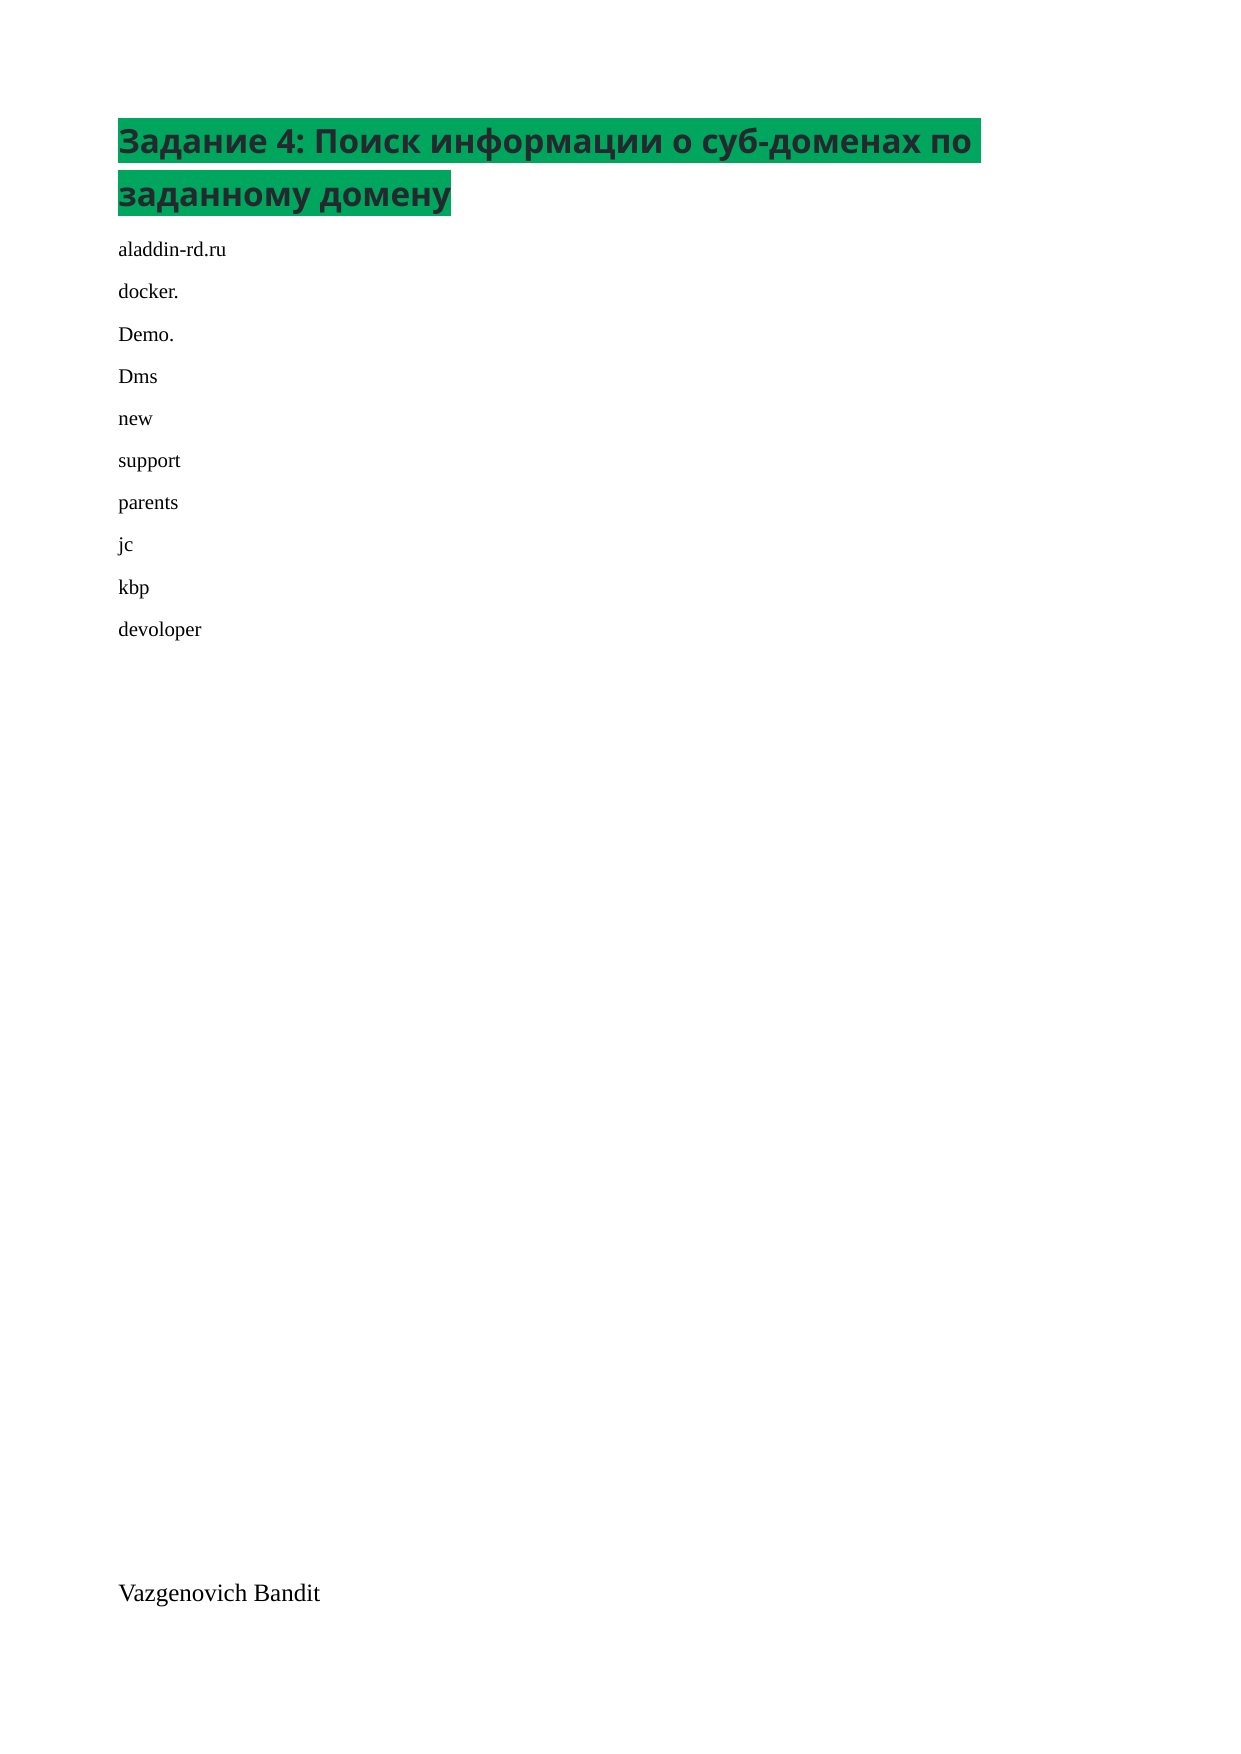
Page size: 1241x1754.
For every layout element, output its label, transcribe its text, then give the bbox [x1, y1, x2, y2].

text Задание 4: Поиск информации о суб-доменах по заданному домену [118, 118, 1122, 216]
text docker. [118, 279, 1122, 303]
text devoloper [118, 617, 1122, 641]
text jc [118, 532, 1122, 556]
text Dms [118, 364, 1122, 388]
text parents [118, 490, 1122, 514]
text new [118, 406, 1122, 430]
text Demo. [118, 321, 1122, 346]
text kbp [118, 574, 1122, 599]
text support [118, 448, 1122, 472]
text aladdin-rd.ru [118, 237, 1122, 261]
